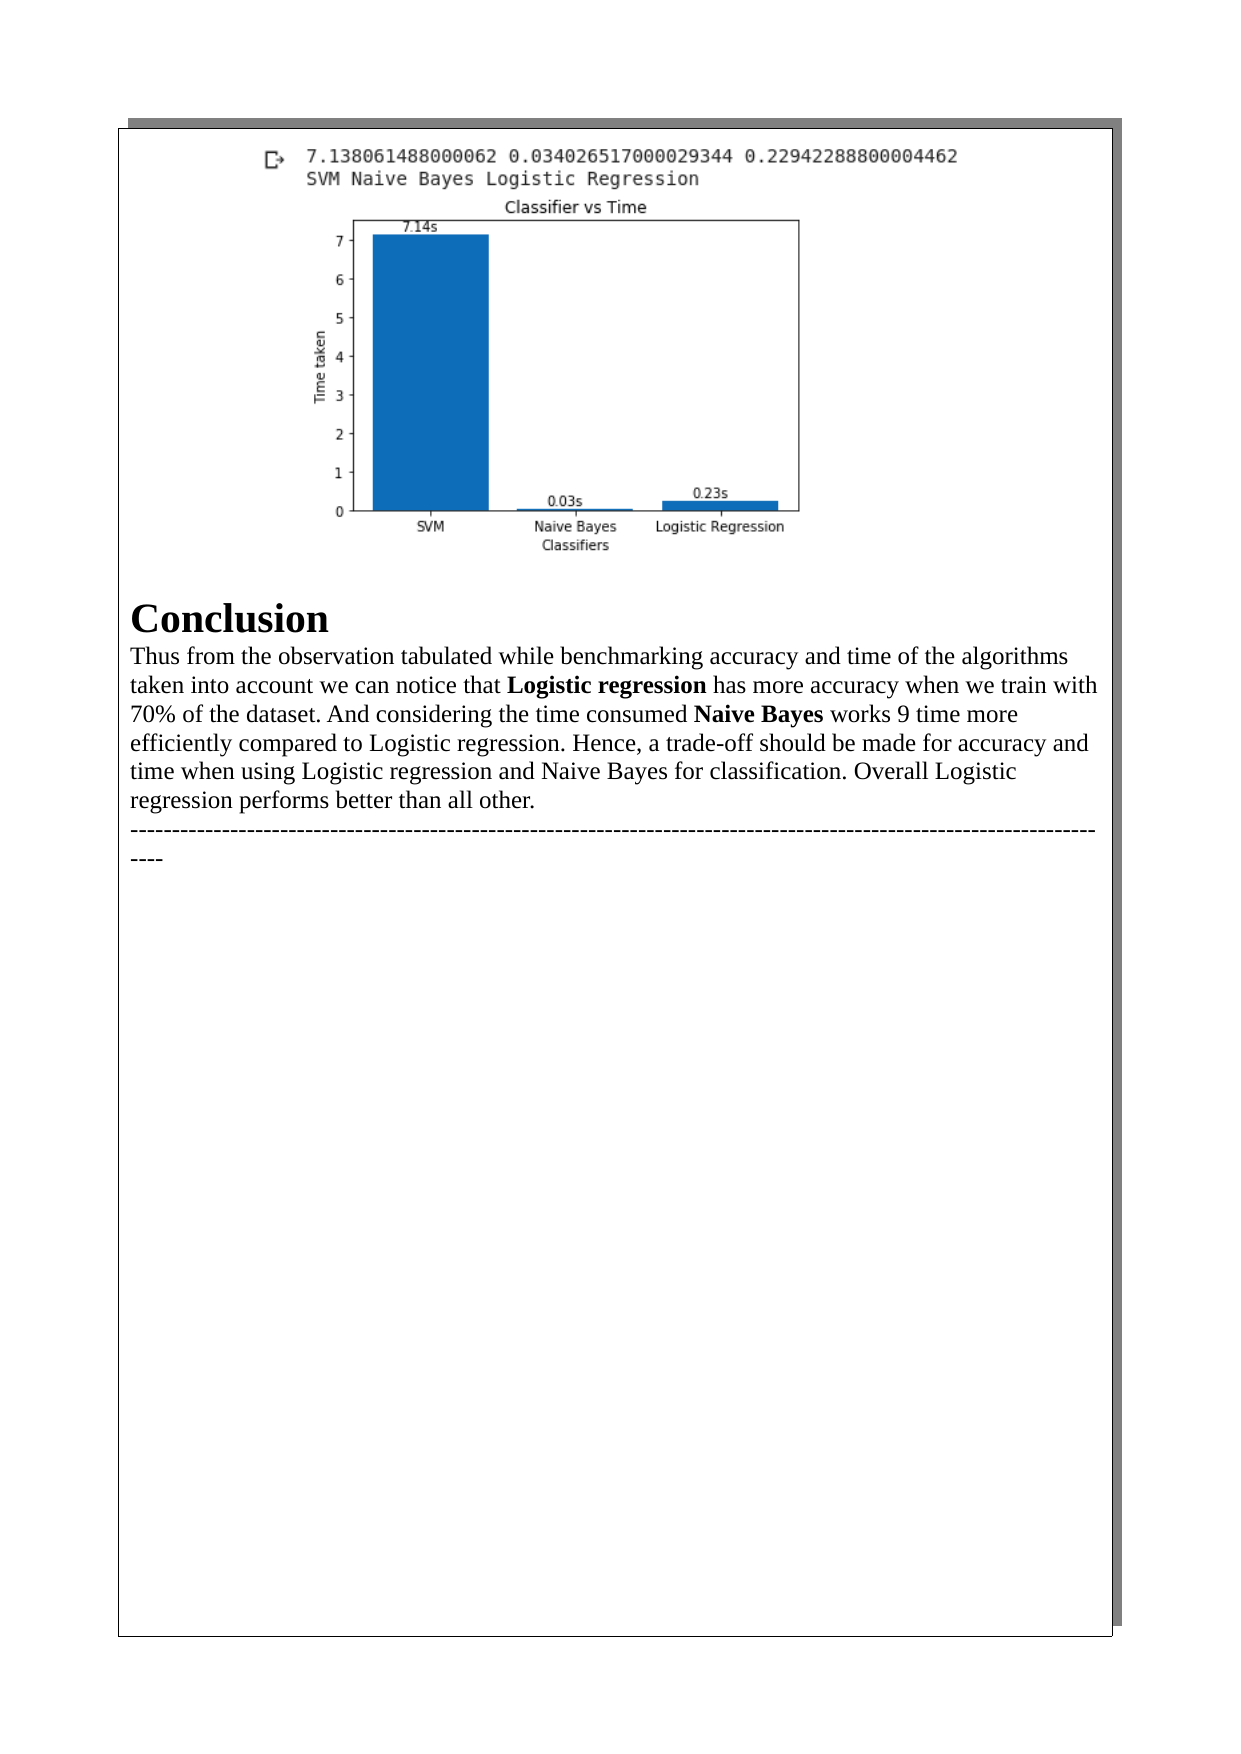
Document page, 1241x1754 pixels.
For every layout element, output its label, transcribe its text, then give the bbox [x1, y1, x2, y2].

text ------------------------------------------------------------------------------------------------------------------------ [130, 814, 1100, 871]
text Thus from the observation tabulated while benchmarking accuracy and time of the algorithms taken into account we can notice that Logistic regression has more accuracy when we train with 70% of the dataset. And considering the time consumed Naive Bayes works 9 time more efficiently compared to Logistic regression. Hence, a trade-off should be made for accuracy and time when using Logistic regression and Naive Bayes for classification. Overall Logistic regression performs better than all other. [130, 641, 1100, 814]
picture [261, 140, 968, 565]
text Conclusion [130, 593, 1100, 641]
